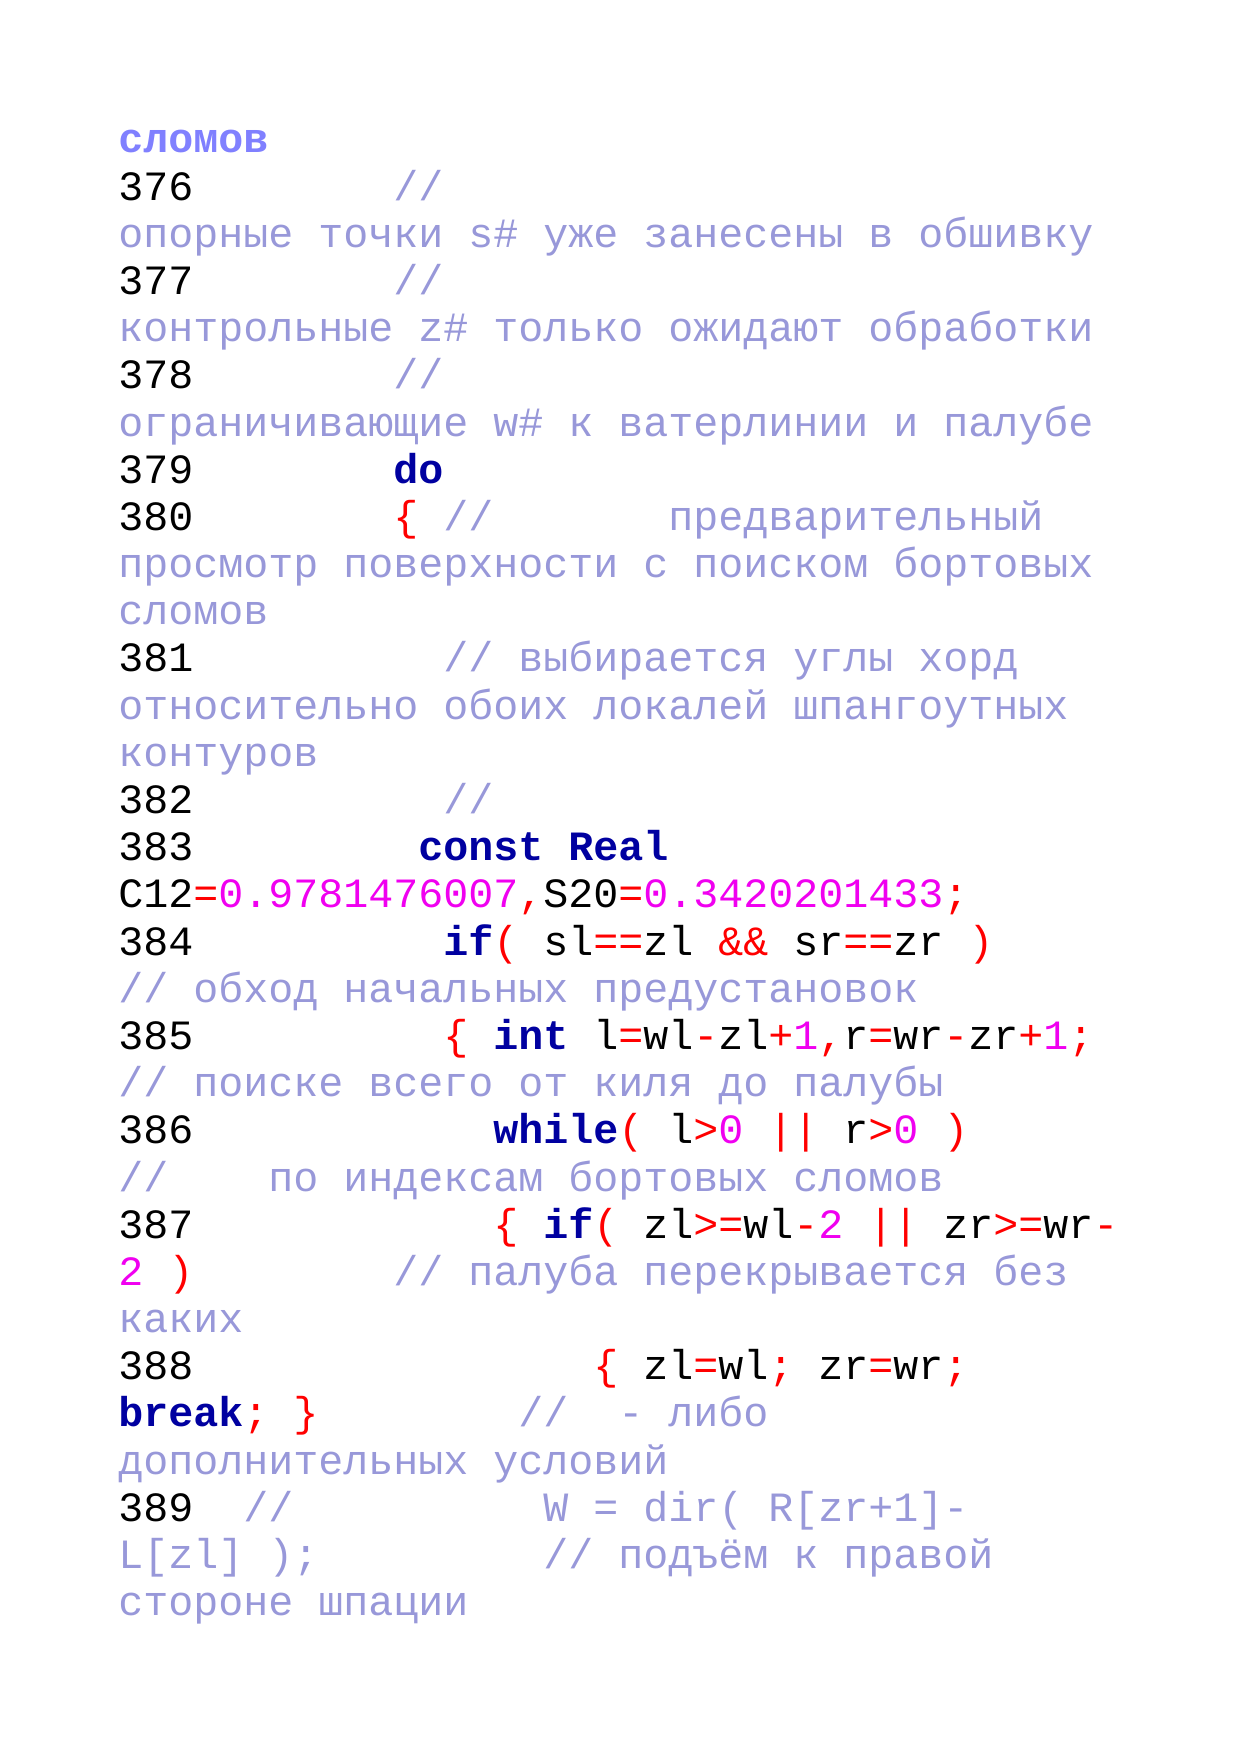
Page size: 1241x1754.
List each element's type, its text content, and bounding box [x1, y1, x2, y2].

subtitle 386 while( l>0 || r>0 ) // по индексам бортовых сломов [118, 1109, 1122, 1203]
subtitle 384 if( sl==zl && sr==zr ) // обход начальных предустановок [118, 920, 1122, 1015]
subtitle 378 // ограничивающие w# к ватерлинии и палубе [118, 354, 1122, 448]
subtitle 376 // опорные точки s# уже занесены в обшивку [118, 165, 1122, 260]
subtitle 381 // выбирается углы хорд относительно обоих локалей шпангоутных контуров [118, 637, 1122, 779]
subtitle 385 { int l=wl-zl+1,r=wr-zr+1; // поиске всего от киля до палубы [118, 1015, 1122, 1109]
subtitle 380 { // предварительный просмотр поверхности с поиском бортовых сломов [118, 496, 1122, 637]
subtitle 383 const Real C12=0.9781476007,S20=0.3420201433; [118, 826, 1122, 920]
subtitle 382 // [118, 779, 1122, 826]
subtitle 379 do [118, 448, 1122, 496]
subtitle 388 { zl=wl; zr=wr; break; } // - либо дополнительных условий [118, 1345, 1122, 1487]
subtitle 377 // контрольные z# только ожидают обработки [118, 260, 1122, 354]
subtitle сломов [118, 118, 1122, 165]
subtitle 389 // W = dir( R[zr+1]-L[zl] ); // подъём к правой стороне шпации [118, 1487, 1122, 1628]
subtitle 387 { if( zl>=wl-2 || zr>=wr-2 ) // палуба перекрывается без каких [118, 1203, 1122, 1345]
